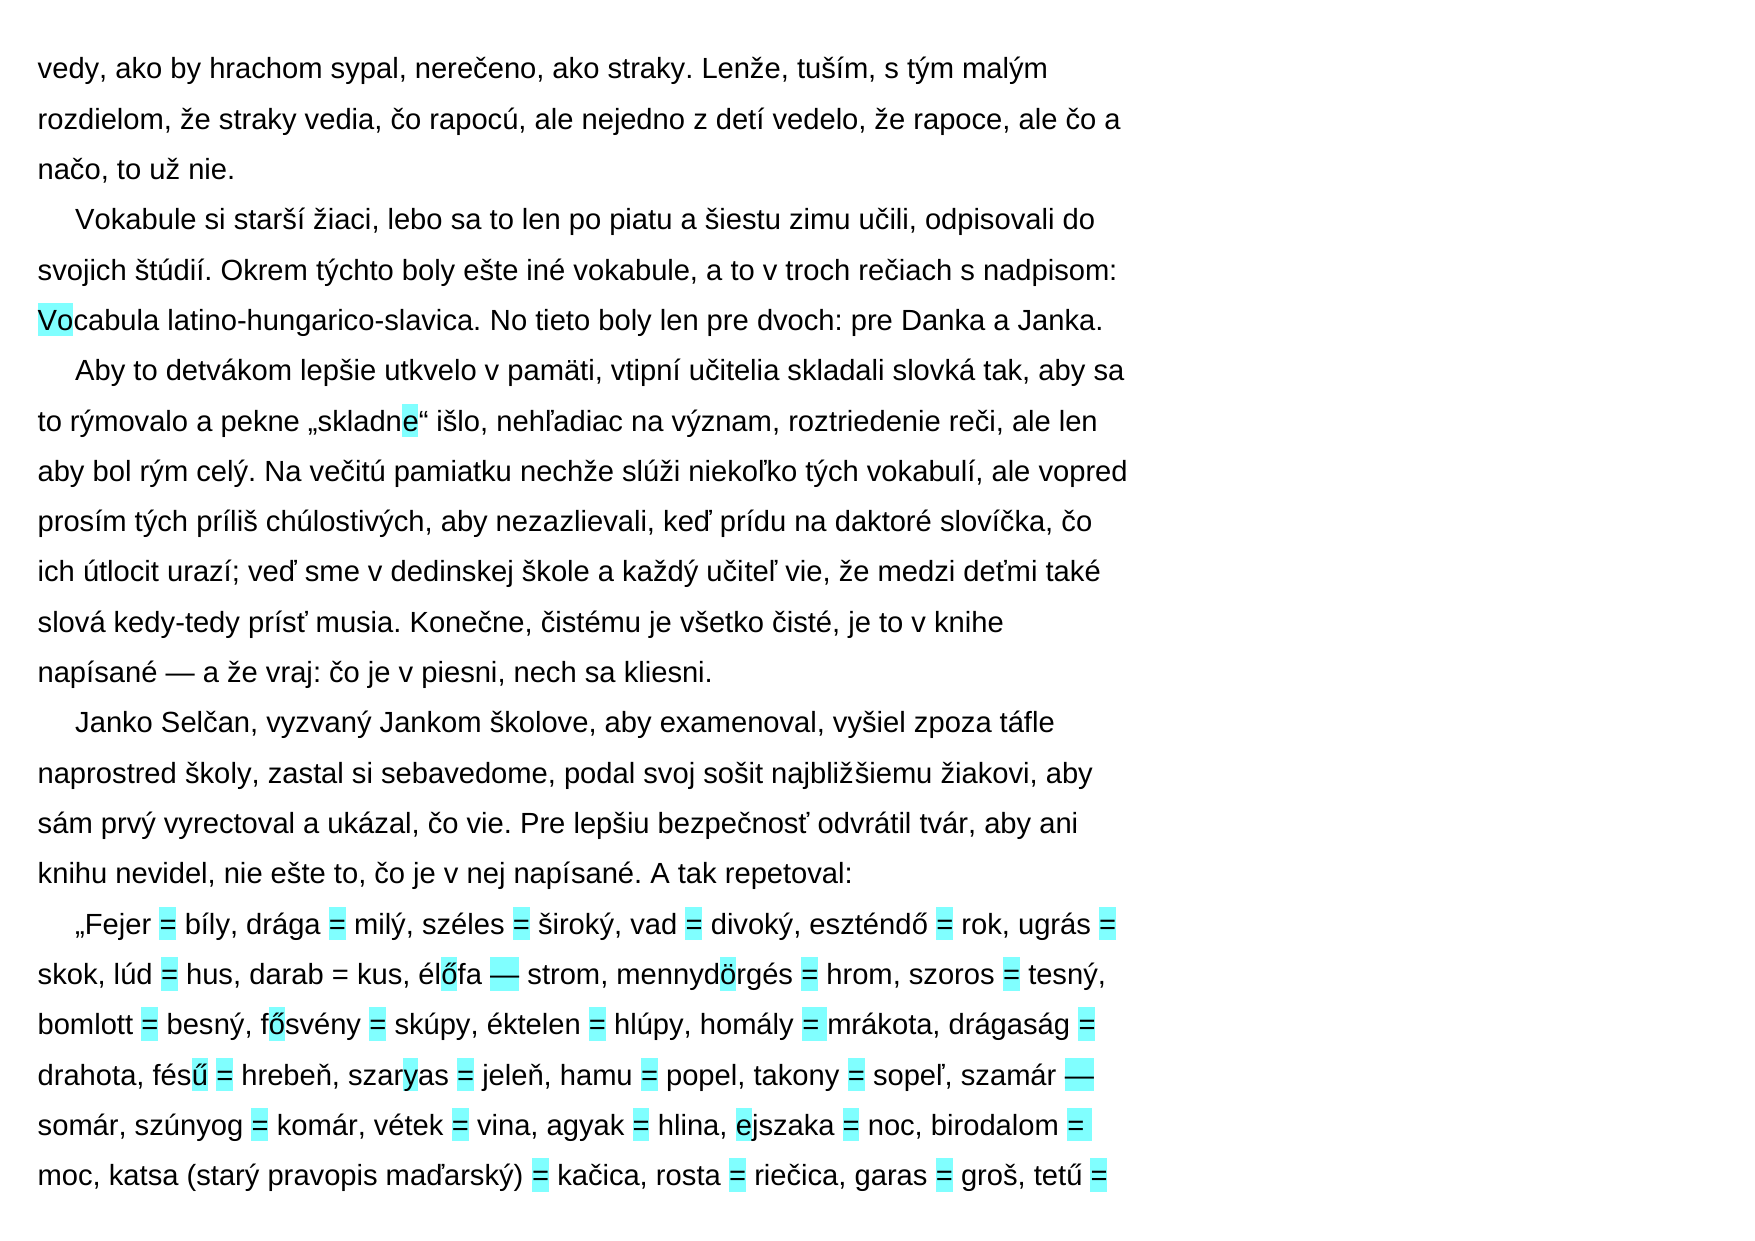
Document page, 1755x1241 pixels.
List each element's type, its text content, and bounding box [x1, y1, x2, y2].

text „Fejer = bíly, drága = milý, széles = široký, vad = divoký, eszténdő = rok, ugrás = skok, lúd = hus, darab = kus, élőfa — strom, mennydörgés = hrom, szoros = tesný, bomlott = bes­ný, fősvény = skúpy, éktelen = hlúpy, homály = mrákota, drágaság = drahota, fésű = hrebeň, szaryas = jeleň, hamu = popel, takony = sopeľ, szamár — somár, szúnyog = komár, vétek = vi­na, agyak = hlina, ejszaka = noc, birodalom = moc, katsa (starý pravopis maďarský) = kačica, rosta = riečica, garas = groš, tetű = [37, 907, 1130, 1192]
text Vokabule si starší žiaci, lebo sa to len po piatu a šiestu zimu učili, odpisovali do svojich štúdií. Okrem týchto boly ešte iné vokabule, a to v troch rečiach s nadpisom: Vocabula latino-hungarico-slavica. No tieto boly len pre dvoch: pre Danka a Janka. [37, 202, 1130, 336]
text Janko Selčan, vyzvaný Jankom školove, aby examenoval, vyšiel zpoza táfle naprostred ško­ly, zastal si sebavedome, podal svoj sošit najbliž­šiemu žiakovi, aby sám prvý vyrectoval a ukázal, čo vie. Pre lepšiu bezpečnosť odvrátil tvár, aby ani knihu nevidel, nie ešte to, čo je v nej napí­sané. A tak repetoval: [37, 705, 1130, 890]
text Aby to detvákom lepšie utkvelo v pamäti, vtipní učitelia skladali slovká tak, aby sa to rýmovalo a pekne „skladne“ išlo, nehľadiac na význam, roz­triedenie reči, ale len aby bol rým celý. Na večitú pamiatku nechže slúži niekoľko tých vokabulí, ale vopred prosím tých príliš chúlostivých, aby neza­zlievali, keď prídu na daktoré slovíčka, čo ich útlocit urazí; veď sme v dedinskej škole a každý uči­teľ vie, že medzi deťmi také slová kedy-tedy prísť musia. Konečne, čistému je všetko čisté, je to v knihe napísané — a že vraj: čo je v piesni, nech sa kliesni. [37, 353, 1130, 689]
text vedy, ako by hrachom sypal, nerečeno, ako straky. Lenže, tuším, s tým malým rozdielom, že straky vedia, čo rapocú, ale nejedno z detí vedelo, že rapoce, ale čo a načo, to už nie. [37, 51, 1130, 186]
